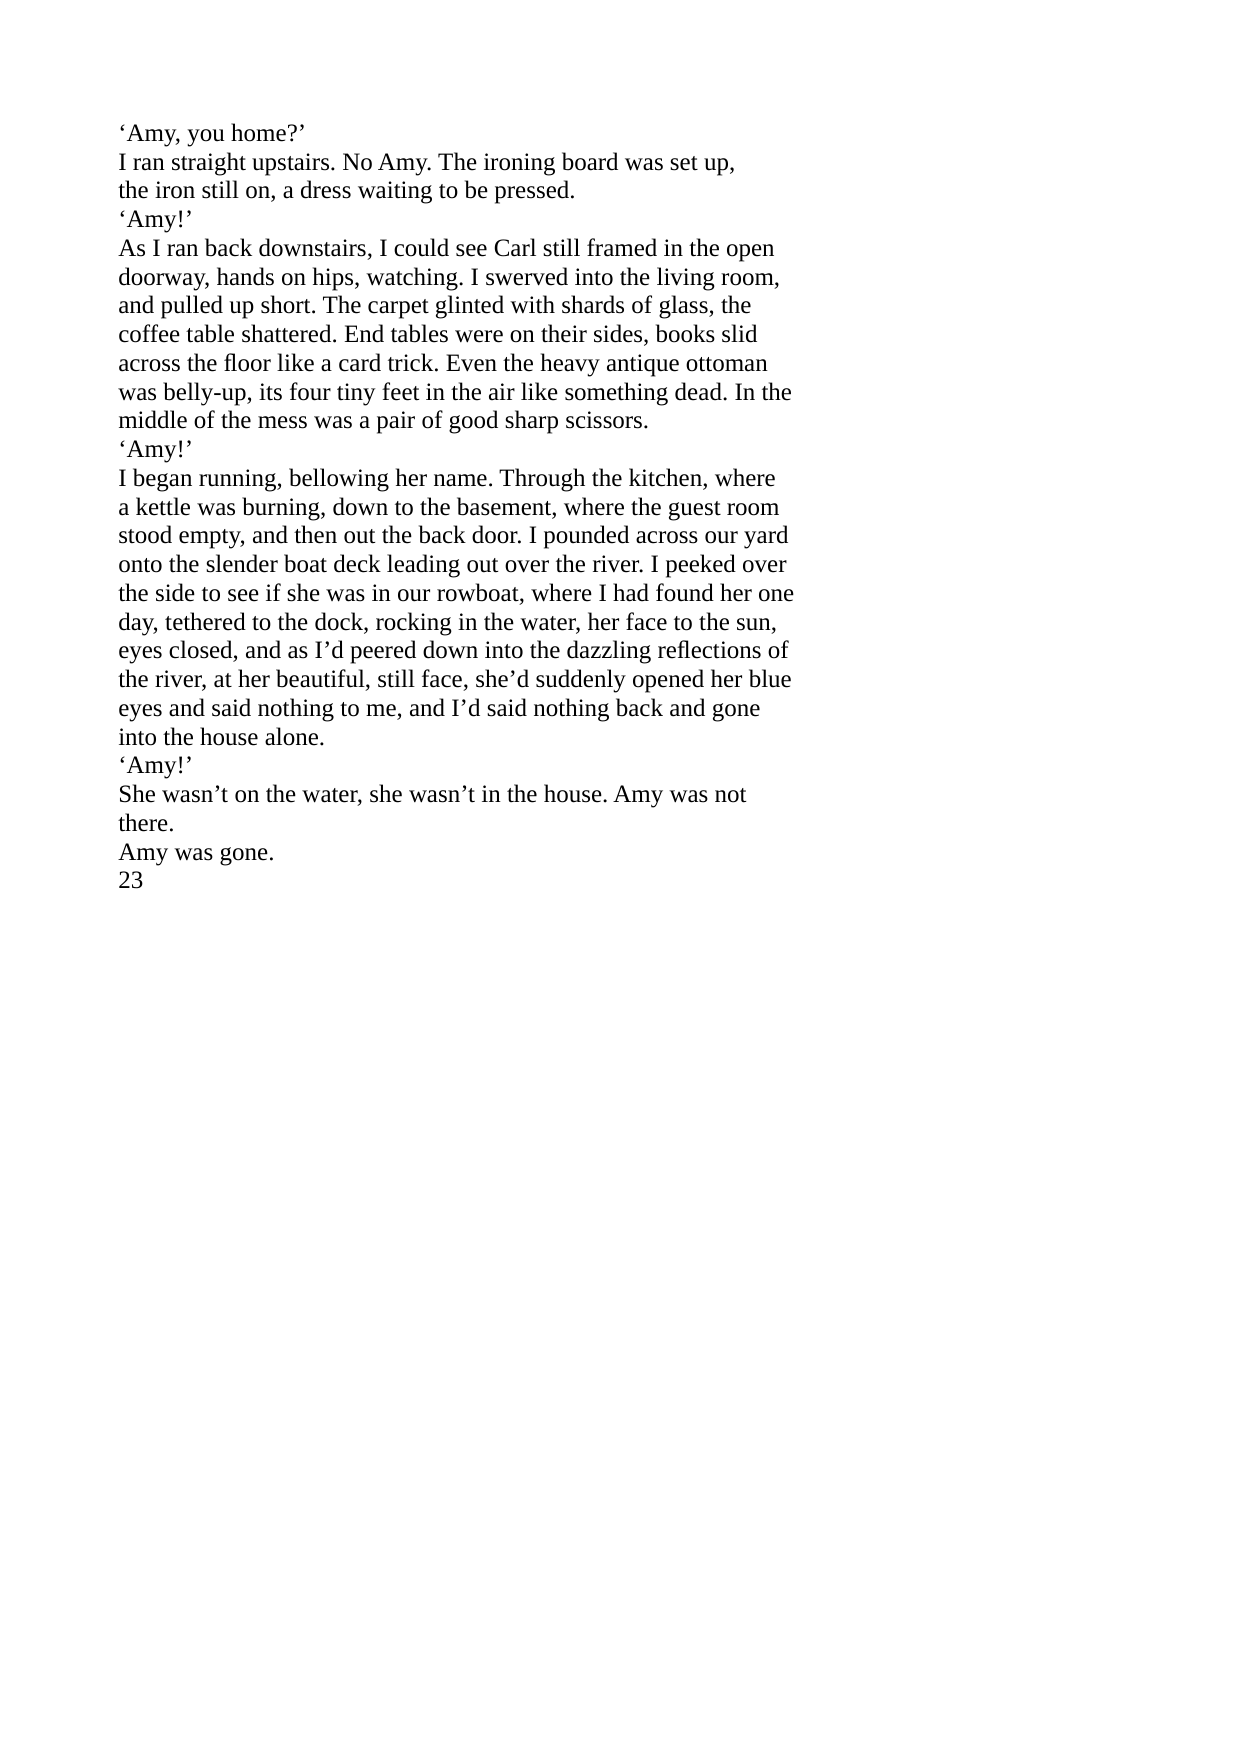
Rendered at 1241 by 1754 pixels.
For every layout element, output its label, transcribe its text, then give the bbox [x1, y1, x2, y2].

text middle of the mess was a pair of good sharp scissors. [118, 406, 1122, 434]
text Amy was gone. [118, 837, 1122, 866]
text As I ran back downstairs, I could see Carl still framed in the open [118, 233, 1122, 262]
text the river, at her beautiful, still face, she’d suddenly opened her blue [118, 664, 1122, 693]
text coffee table shattered. End tables were on their sides, books slid [118, 319, 1122, 348]
text day, tethered to the dock, rocking in the water, her face to the sun, [118, 607, 1122, 636]
text a kettle was burning, down to the basement, where the guest room [118, 492, 1122, 521]
text I began running, bellowing her name. Through the kitchen, where [118, 463, 1122, 492]
text and pulled up short. The carpet glinted with shards of glass, the [118, 291, 1122, 319]
text She wasn’t on the water, she wasn’t in the house. Amy was not [118, 779, 1122, 808]
text eyes and said nothing to me, and I’d said nothing back and gone [118, 693, 1122, 722]
text the iron still on, a dress waiting to be pressed. [118, 176, 1122, 204]
text there. [118, 808, 1122, 837]
text onto the slender boat deck leading out over the river. I peeked over [118, 549, 1122, 578]
text stood empty, and then out the back door. I pounded across our yard [118, 521, 1122, 549]
text across the ﬂoor like a card trick. Even the heavy antique ottoman [118, 348, 1122, 377]
text ‘Amy!’ [118, 204, 1122, 233]
text eyes closed, and as I’d peered down into the dazzling reﬂections of [118, 636, 1122, 664]
text 23 [118, 866, 1122, 894]
text I ran straight upstairs. No Amy. The ironing board was set up, [118, 147, 1122, 176]
text ‘Amy!’ [118, 434, 1122, 463]
text the side to see if she was in our rowboat, where I had found her one [118, 578, 1122, 607]
text was belly-up, its four tiny feet in the air like something dead. In the [118, 377, 1122, 406]
text ‘Amy!’ [118, 751, 1122, 779]
text into the house alone. [118, 722, 1122, 751]
text ‘Amy, you home?’ [118, 118, 1122, 147]
text doorway, hands on hips, watching. I swerved into the living room, [118, 262, 1122, 291]
